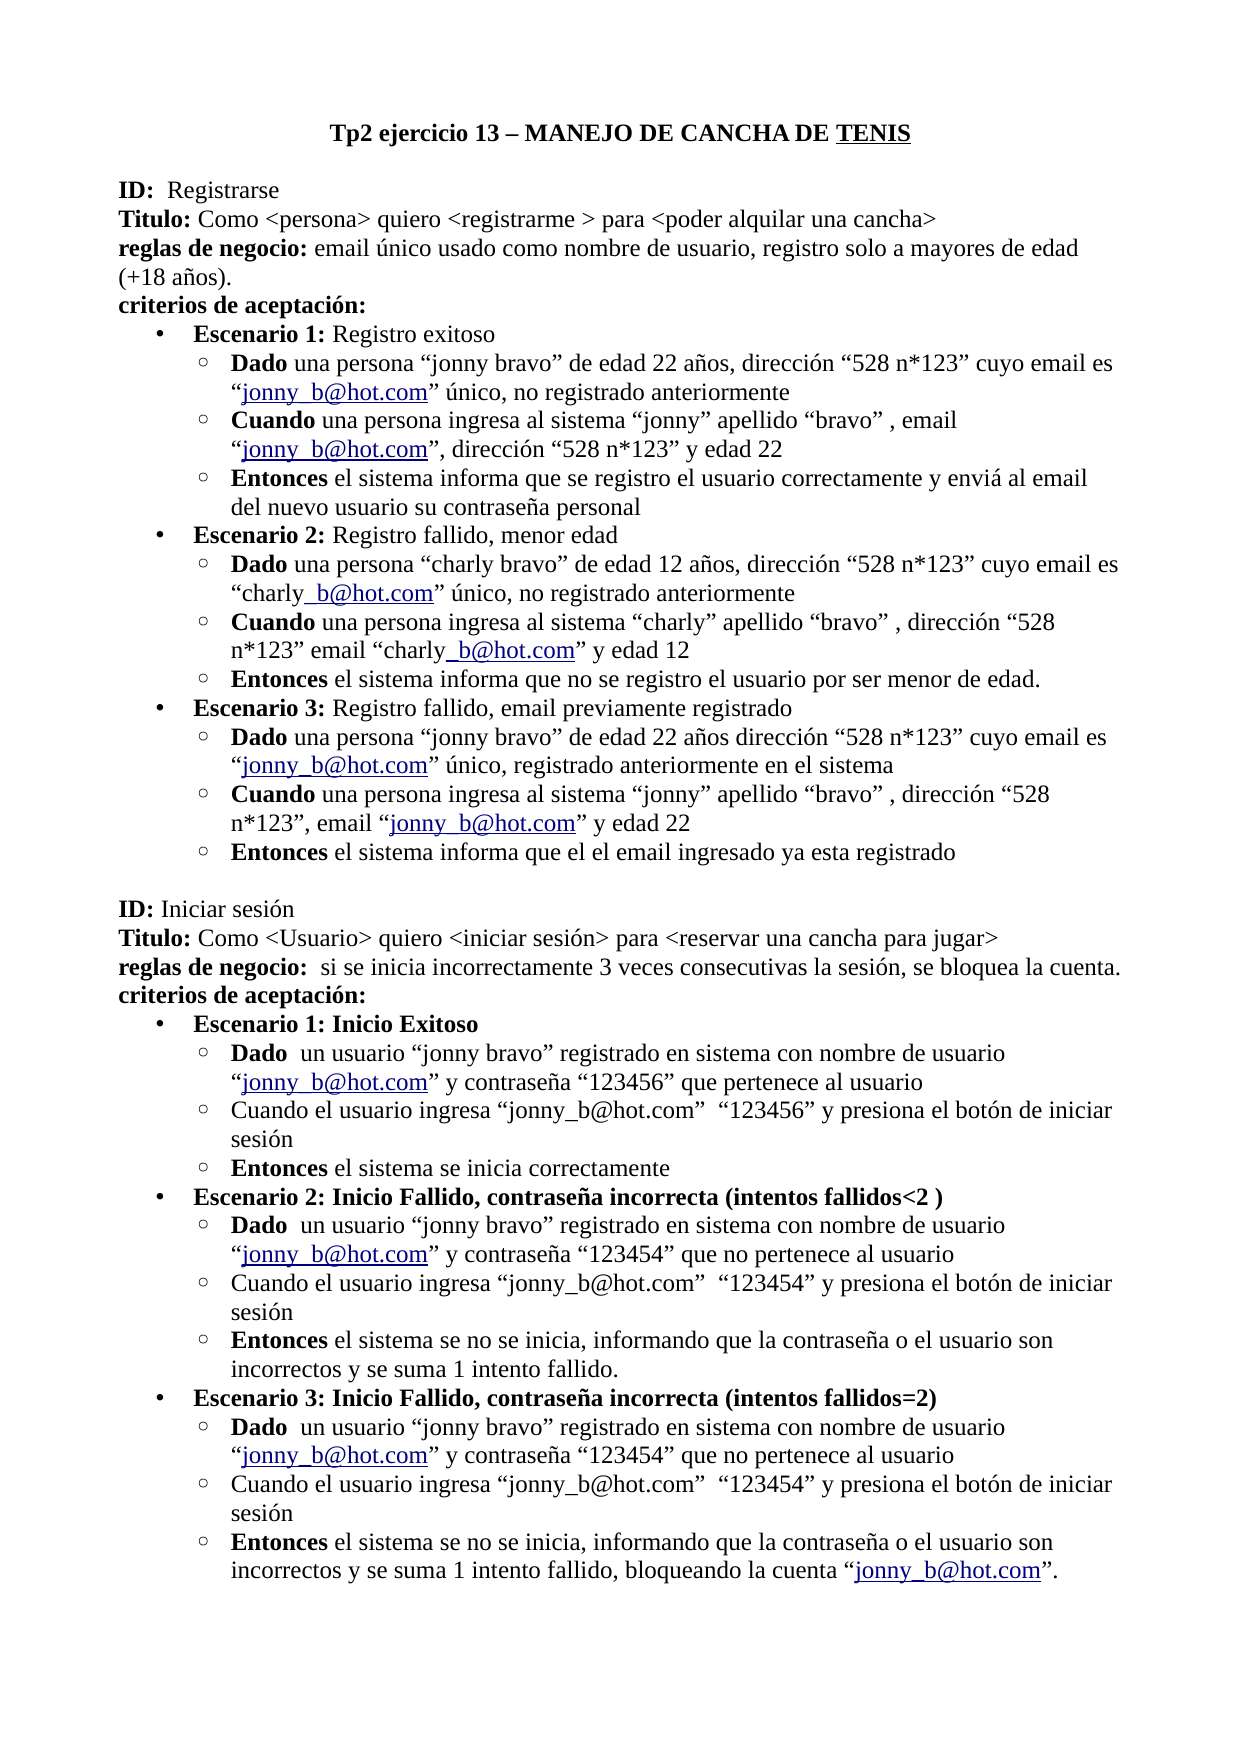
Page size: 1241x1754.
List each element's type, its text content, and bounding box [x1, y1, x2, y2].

text criterios de aceptación: [118, 981, 1122, 1009]
text ID: Registrarse [118, 176, 1122, 204]
text Titulo: Como <persona> quiero <registrarme > para <poder alquilar una cancha> [118, 204, 1122, 233]
list Dado un usuario “jonny bravo” registrado en sistema con nombre de usuario “jonny_b@hot.com” y contraseña “123454” que no pertenece al usuario [193, 1412, 1122, 1469]
list Entonces el sistema informa que no se registro el usuario por ser menor de edad. [193, 664, 1122, 693]
list Escenario 3: Registro fallido, email previamente registrado [156, 693, 1122, 722]
list Entonces el sistema informa que el el email ingresado ya esta registrado [193, 837, 1122, 866]
text Tp2 ejercicio 13 – MANEJO DE CANCHA DE TENIS [118, 118, 1122, 147]
text Titulo: Como <Usuario> quiero <iniciar sesión> para <reservar una cancha para jugar> [118, 923, 1122, 952]
list Cuando el usuario ingresa “jonny_b@hot.com” “123454” y presiona el botón de iniciar sesión [193, 1268, 1122, 1326]
list Escenario 1: Inicio Exitoso [156, 1009, 1122, 1038]
list Cuando una persona ingresa al sistema “jonny” apellido “bravo” , dirección “528 n*123”, email “jonny_b@hot.com” y edad 22 [193, 779, 1122, 837]
text ID: Iniciar sesión [118, 894, 1122, 923]
text reglas de negocio: email único usado como nombre de usuario, registro solo a mayores de edad (+18 años). [118, 233, 1122, 291]
list Escenario 1: Registro exitoso [156, 319, 1122, 348]
list Dado una persona “charly bravo” de edad 12 años, dirección “528 n*123” cuyo email es “charly_b@hot.com” único, no registrado anteriormente [193, 549, 1122, 607]
text criterios de aceptación: [118, 291, 1122, 319]
list Dado una persona “jonny bravo” de edad 22 años dirección “528 n*123” cuyo email es “jonny_b@hot.com” único, registrado anteriormente en el sistema [193, 722, 1122, 779]
list Entonces el sistema se no se inicia, informando que la contraseña o el usuario son incorrectos y se suma 1 intento fallido, bloqueando la cuenta “jonny_b@hot.com”. [193, 1527, 1122, 1584]
list Dado un usuario “jonny bravo” registrado en sistema con nombre de usuario “jonny_b@hot.com” y contraseña “123456” que pertenece al usuario [193, 1038, 1122, 1096]
list Escenario 2: Registro fallido, menor edad [156, 521, 1122, 549]
text reglas de negocio: si se inicia incorrectamente 3 veces consecutivas la sesión, se bloquea la cuenta. [118, 952, 1122, 981]
list Cuando una persona ingresa al sistema “jonny” apellido “bravo” , email “jonny_b@hot.com”, dirección “528 n*123” y edad 22 [193, 406, 1122, 463]
list Dado una persona “jonny bravo” de edad 22 años, dirección “528 n*123” cuyo email es “jonny_b@hot.com” único, no registrado anteriormente [193, 348, 1122, 406]
list Dado un usuario “jonny bravo” registrado en sistema con nombre de usuario “jonny_b@hot.com” y contraseña “123454” que no pertenece al usuario [193, 1211, 1122, 1268]
list Cuando el usuario ingresa “jonny_b@hot.com” “123456” y presiona el botón de iniciar sesión [193, 1096, 1122, 1153]
list Cuando el usuario ingresa “jonny_b@hot.com” “123454” y presiona el botón de iniciar sesión [193, 1469, 1122, 1527]
list Escenario 2: Inicio Fallido, contraseña incorrecta (intentos fallidos<2 ) [156, 1182, 1122, 1211]
list Cuando una persona ingresa al sistema “charly” apellido “bravo” , dirección “528 n*123” email “charly_b@hot.com” y edad 12 [193, 607, 1122, 664]
list Entonces el sistema se inicia correctamente [193, 1153, 1122, 1182]
list Entonces el sistema se no se inicia, informando que la contraseña o el usuario son incorrectos y se suma 1 intento fallido. [193, 1326, 1122, 1383]
list Escenario 3: Inicio Fallido, contraseña incorrecta (intentos fallidos=2) [156, 1383, 1122, 1412]
list Entonces el sistema informa que se registro el usuario correctamente y enviá al email del nuevo usuario su contraseña personal [193, 463, 1122, 521]
